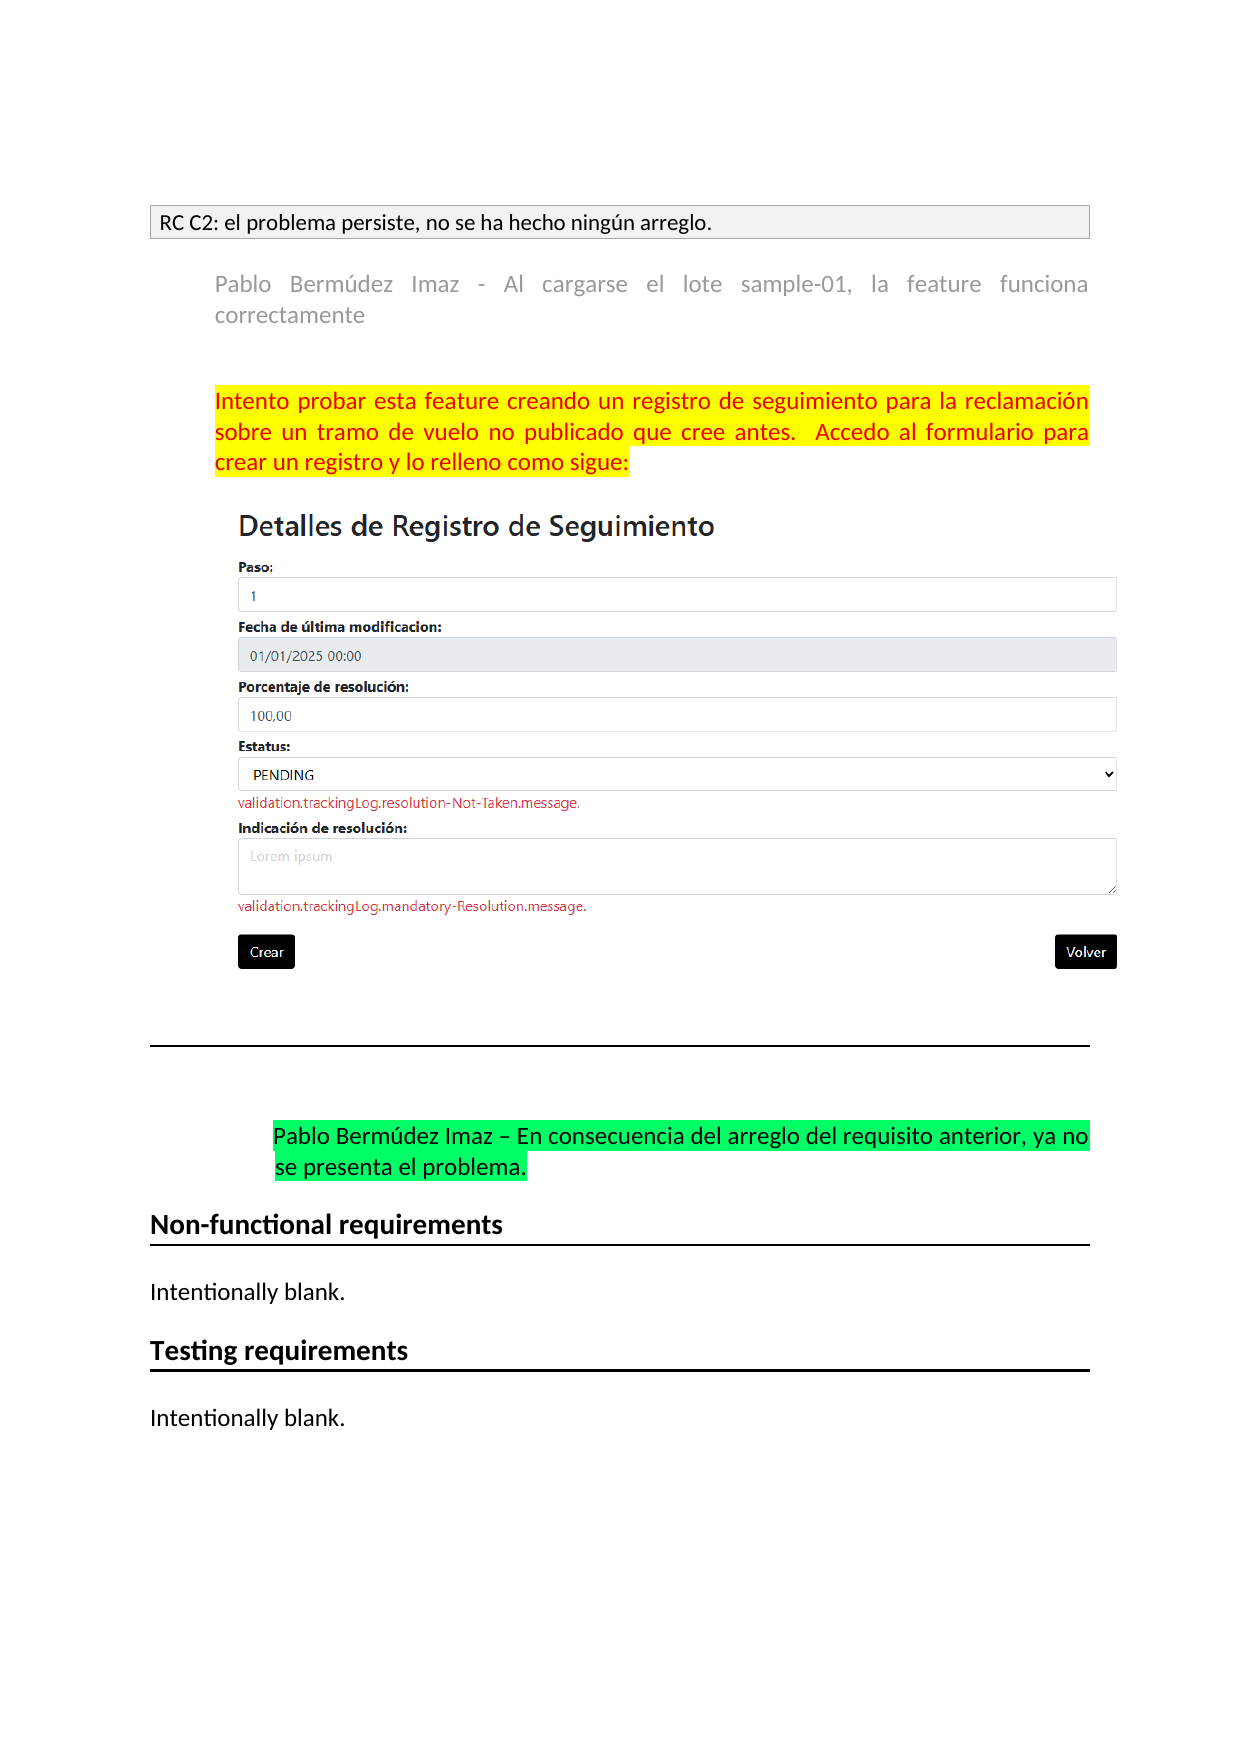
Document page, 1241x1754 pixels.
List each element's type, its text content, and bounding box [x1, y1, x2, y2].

text Intentionally blank. [150, 1402, 1090, 1432]
text Intento probar esta feature creando un registro de seguimiento para la reclamación sobre un tramo de vuelo no publicado que cree antes. Accedo al formulario para crear un registro y lo relleno como sigue: [150, 385, 1090, 477]
picture [214, 489, 1155, 983]
subtitle Non-functional requirements [150, 1206, 1090, 1244]
subtitle Testing requirements [150, 1332, 1090, 1369]
text Pablo Bermúdez Imaz - Al cargarse el lote sample-01, la feature funciona correctamente [150, 269, 1090, 330]
text RC C2: el problema persiste, no se ha hecho ningún arreglo. [151, 206, 1089, 238]
text Pablo Bermúdez Imaz – En consecuencia del arreglo del requisito anterior, ya no se presenta el problema. [208, 1120, 1090, 1181]
text Intentionally blank. [150, 1276, 1090, 1307]
